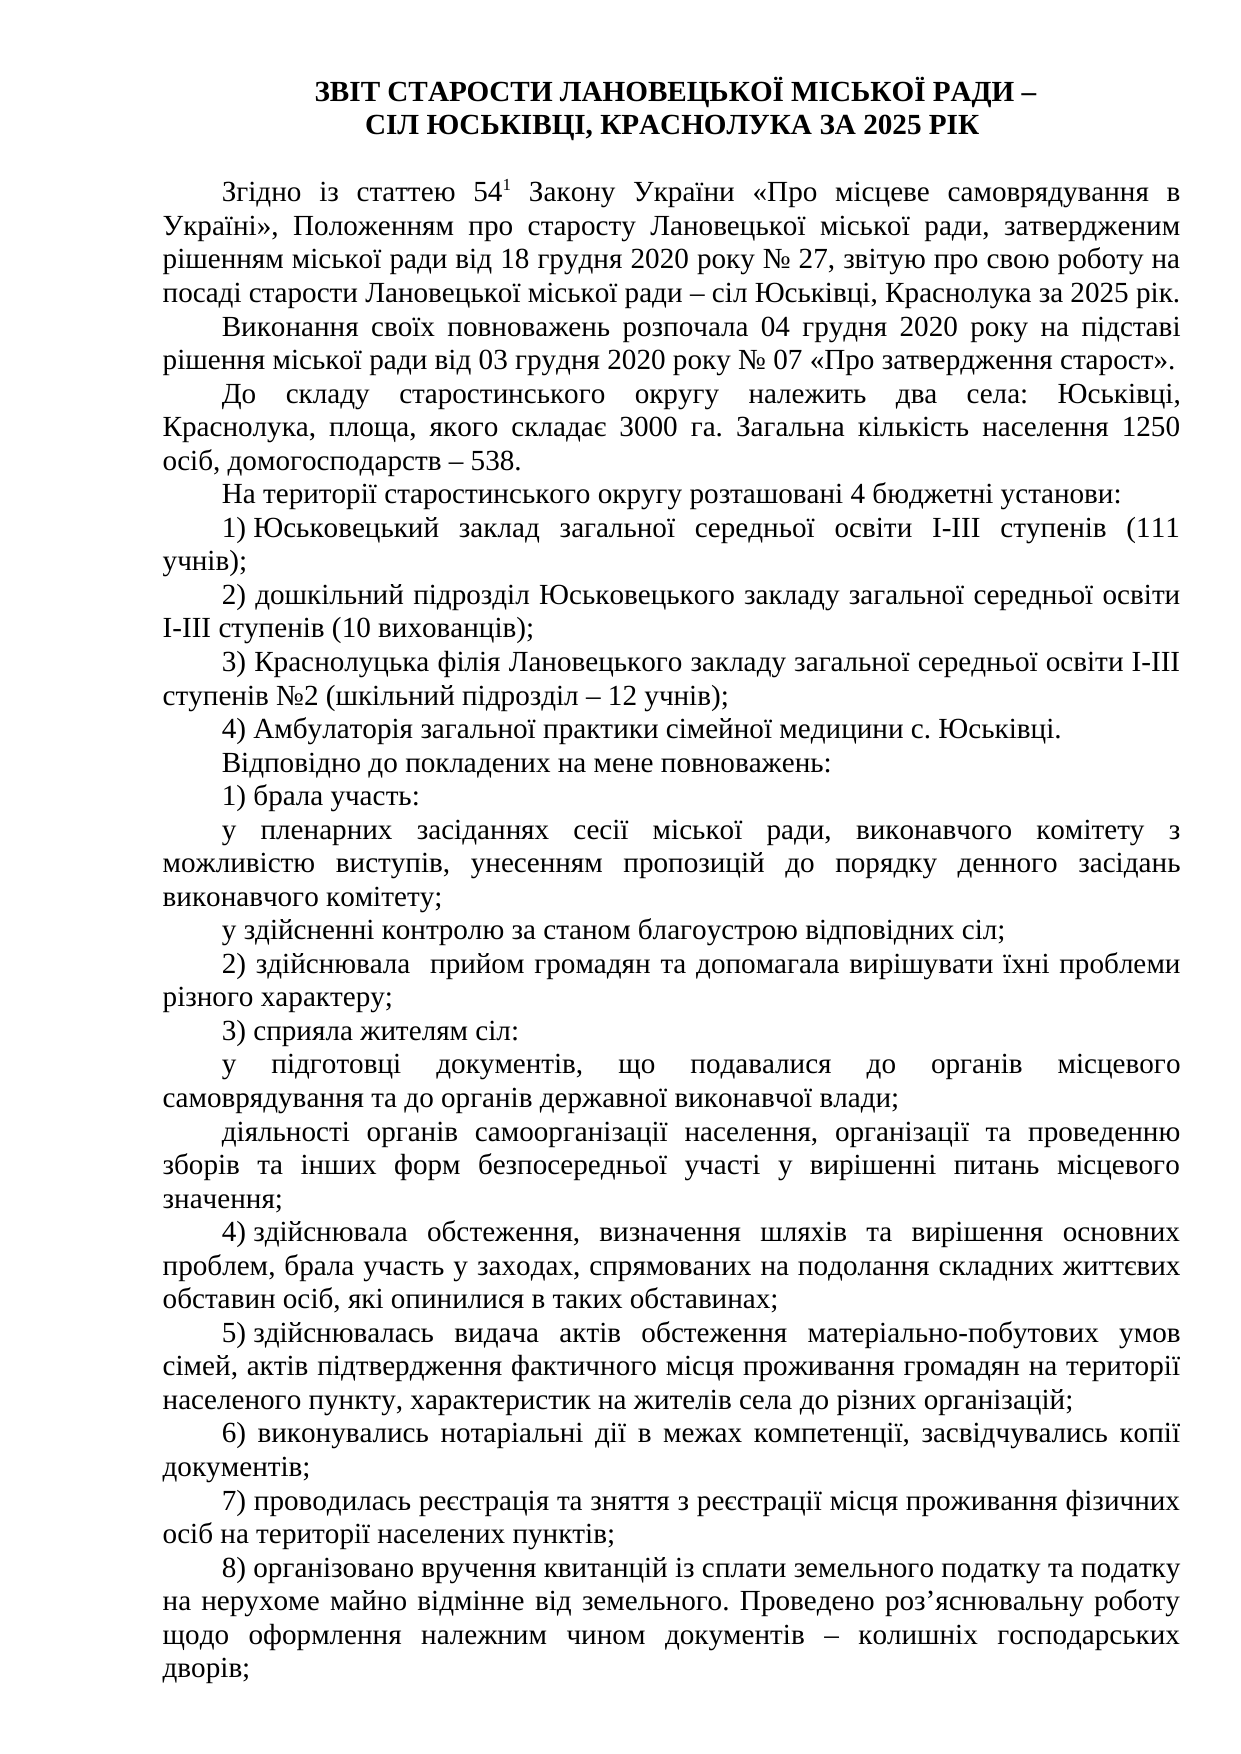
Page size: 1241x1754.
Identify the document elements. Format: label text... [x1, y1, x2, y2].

text 6) виконувались нотаріальні дії в межах компетенції, засвідчувались копії документів; [162, 1416, 1181, 1483]
text ЗВІТ СТАРОСТИ ЛАНОВЕЦЬКОЇ МІСЬКОЇ РАДИ – [162, 74, 1181, 107]
text 8) організовано вручення квитанцій із сплати земельного податку та податку на нерухоме майно відмінне від земельного. Проведено роз’яснювальну роботу щодо оформлення належним чином документів – колишніх господарських дворів; [162, 1550, 1181, 1684]
text 4) Амбулаторія загальної практики сімейної медицини с. Юськівці. [162, 711, 1181, 745]
text у здійсненні контролю за станом благоустрою відповідних сіл; [162, 912, 1181, 946]
text На території старостинського округу розташовані 4 бюджетні установи: [162, 476, 1181, 510]
text 2) дошкільний підрозділ Юськовецького закладу загальної середньої освіти І-ІІІ ступенів (10 вихованців); [162, 577, 1181, 644]
text 1) Юськовецький заклад загальної середньої освіти І-ІІІ ступенів (111 учнів); [162, 510, 1181, 577]
text 3) сприяла жителям сіл: [162, 1013, 1181, 1047]
text Виконання своїх повноважень розпочала 04 грудня 2020 року на підставі рішення міської ради від 03 грудня 2020 року № 07 «Про затвердження старост». [162, 309, 1181, 376]
text До складу старостинського округу належить два села: Юськівці, Краснолука, площа, якого складає 3000 га. Загальна кількість населення 1250 осіб, домогосподарств – 538. [162, 376, 1181, 476]
text 5) здійснювалась видача актів обстеження матеріально-побутових умов сімей, актів підтвердження фактичного місця проживання громадян на території населеного пункту, характеристик на жителів села до різних організацій; [162, 1315, 1181, 1416]
text діяльності органів самоорганізації населення, організації та проведенню зборів та інших форм безпосередньої участі у вирішенні питань місцевого значення; [162, 1114, 1181, 1214]
text у підготовці документів, що подавалися до органів місцевого самоврядування та до органів державної виконавчої влади; [162, 1047, 1181, 1114]
text 1) брала участь: [162, 778, 1181, 812]
text Відповідно до покладених на мене повноважень: [162, 745, 1181, 778]
text 3) Краснолуцька філія Лановецького закладу загальної середньої освіти І-ІІІ ступенів №2 (шкільний підрозділ – 12 учнів); [162, 644, 1181, 711]
text 2) здійснювала прийом громадян та допомагала вирішувати їхні проблеми різного характеру; [162, 946, 1181, 1013]
text СІЛ ЮСЬКІВЦІ, КРАСНОЛУКА ЗА 2025 РІК [162, 107, 1181, 141]
text Згідно із статтею 541 Закону України «Про місцеве самоврядування в Україні», Положенням про старосту Лановецької міської ради, затвердженим рішенням міської ради від 18 грудня 2020 року № 27, звітую про свою роботу на посаді старости Лановецької міської ради – сіл Юськівці, Краснолука за 2025 рік. [162, 174, 1181, 309]
text у пленарних засіданнях сесії міської ради, виконавчого комітету з можливістю виступів, унесенням пропозицій до порядку денного засідань виконавчого комітету; [162, 812, 1181, 912]
text 7) проводилась реєстрація та зняття з реєстрації місця проживання фізичних осіб на території населених пунктів; [162, 1483, 1181, 1550]
text 4) здійснювала обстеження, визначення шляхів та вирішення основних проблем, брала участь у заходах, спрямованих на подолання складних життєвих обставин осіб, які опинилися в таких обставинах; [162, 1214, 1181, 1315]
